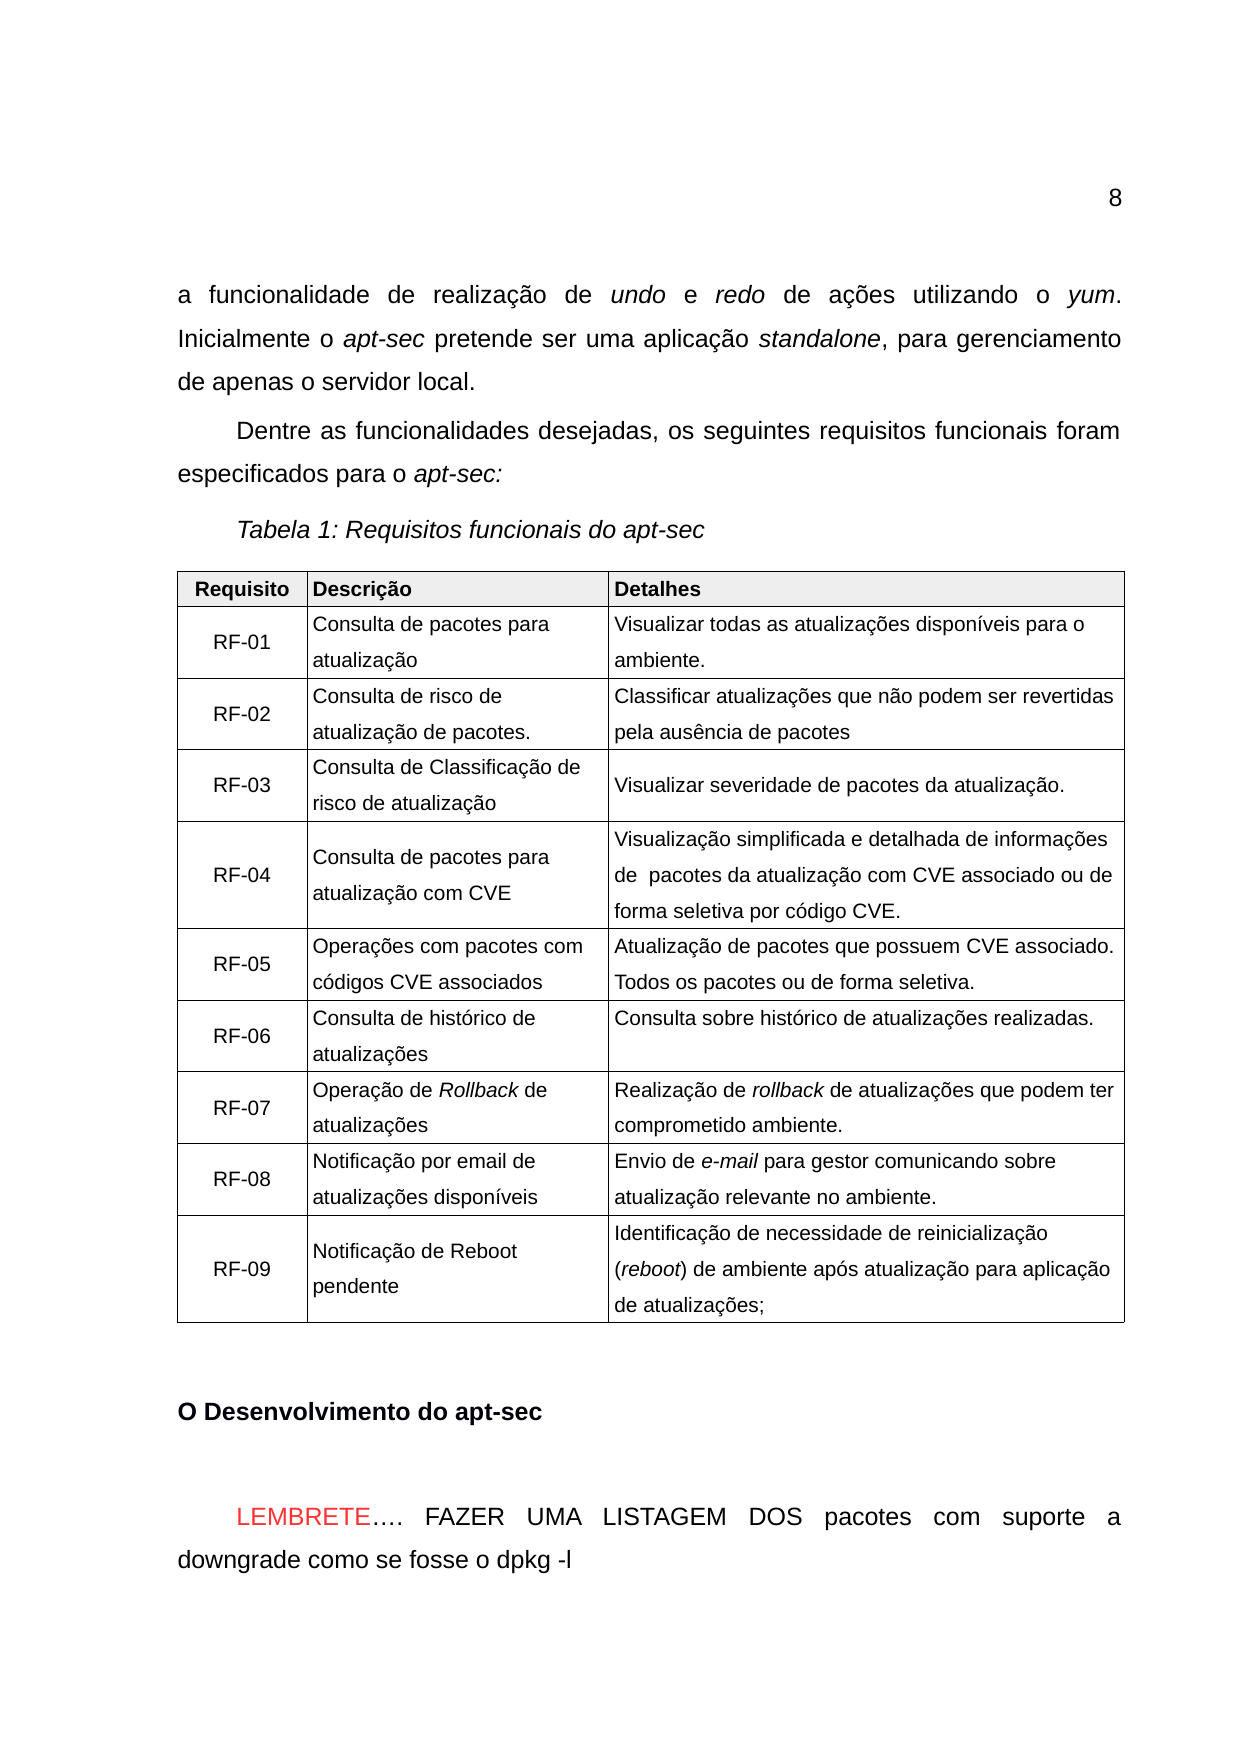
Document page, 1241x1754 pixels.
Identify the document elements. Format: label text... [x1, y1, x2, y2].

table_cell Atualização de pacotes que possuem CVE associado. Todos os pacotes ou de forma seletiva. [609, 929, 1124, 1000]
table_header Descrição [308, 572, 608, 606]
table_cell Consulta de Classificação de risco de atualização [308, 750, 608, 821]
table_cell Classificar atualizações que não podem ser revertidas pela ausência de pacotes [609, 679, 1124, 749]
table_cell Operação de Rollback de atualizações [308, 1072, 608, 1143]
table_cell RF-09 [178, 1216, 307, 1322]
table_cell RF-04 [178, 822, 307, 928]
table_cell Identificação de necessidade de reinicialização (reboot) de ambiente após atualização para aplicação de atualizações; [609, 1216, 1124, 1322]
table_cell RF-05 [178, 929, 307, 1000]
table_header Detalhes [609, 572, 1124, 606]
table_cell Realização de rollback de atualizações que podem ter comprometido ambiente. [609, 1072, 1124, 1143]
table_cell RF-06 [178, 1001, 307, 1071]
table_cell RF-01 [178, 607, 307, 678]
table_cell Visualizar severidade de pacotes da atualização. [609, 750, 1124, 821]
table_cell Consulta de histórico de atualizações [308, 1001, 608, 1071]
table_cell Visualizar todas as atualizações disponíveis para o ambiente. [609, 607, 1124, 678]
table_cell Consulta de pacotes para atualização [308, 607, 608, 678]
table_cell RF-03 [178, 750, 307, 821]
table_cell RF-02 [178, 679, 307, 749]
table_cell Operações com pacotes com códigos CVE associados [308, 929, 608, 1000]
table_header Requisito [178, 572, 307, 606]
text Tabela 1: Requisitos funcionais do apt-sec [177, 515, 1122, 544]
subtitle O Desenvolvimento do apt-sec [177, 1397, 1122, 1425]
text LEMBRETE…. FAZER UMA LISTAGEM DOS pacotes com suporte a downgrade como se fosse o dpkg -l [177, 1502, 1122, 1573]
table_cell RF-07 [178, 1072, 307, 1143]
table_cell Envio de e-mail para gestor comunicando sobre atualização relevante no ambiente. [609, 1144, 1124, 1214]
table_cell Visualização simplificada e detalhada de informações de pacotes da atualização com CVE associado ou de forma seletiva por código CVE. [609, 822, 1124, 928]
table_cell Consulta de pacotes para atualização com CVE [308, 822, 608, 928]
table_cell Notificação por email de atualizações disponíveis [308, 1144, 608, 1214]
table_cell Notificação de Reboot pendente [308, 1216, 608, 1322]
text Dentre as funcionalidades desejadas, os seguintes requisitos funcionais foram especificados para o apt-sec: [177, 416, 1122, 488]
table_cell RF-08 [178, 1144, 307, 1214]
table_cell Consulta de risco de atualização de pacotes. [308, 679, 608, 749]
text a funcionalidade de realização de undo e redo de ações utilizando o yum. Inicialmente o apt-sec pretende ser uma aplicação standalone, para gerenciamento de apenas o servidor local. [177, 281, 1122, 396]
table_cell Consulta sobre histórico de atualizações realizadas. [609, 1001, 1124, 1071]
